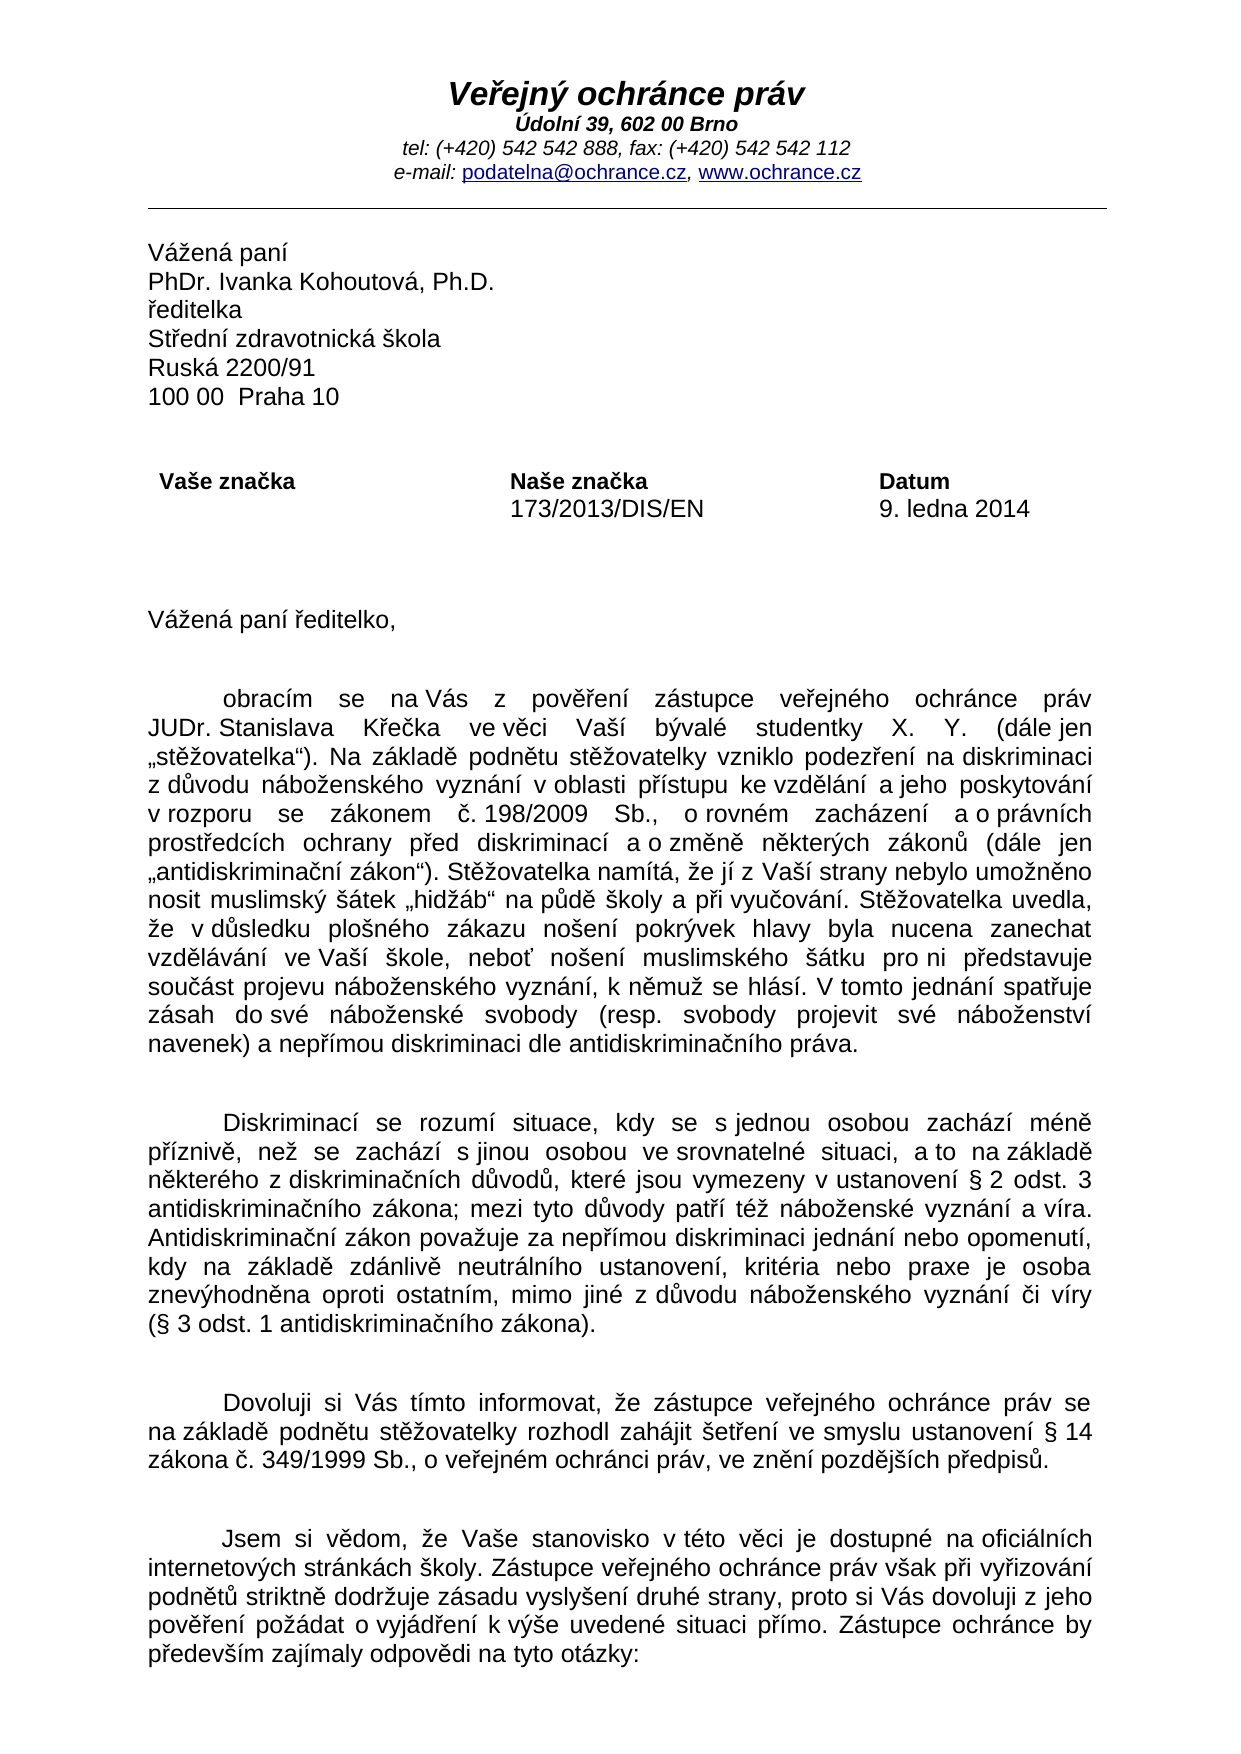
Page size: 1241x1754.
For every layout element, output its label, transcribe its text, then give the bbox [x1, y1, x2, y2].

table_cell [148, 494, 499, 523]
table_header Datum [868, 468, 1107, 494]
table_header [148, 552, 868, 581]
table_cell 9. ledna 2014 [868, 494, 1107, 523]
text Vážená paní ředitelko, [148, 606, 1092, 634]
text Diskriminací se rozumí situace, kdy se s jednou osobou zachází méně příznivě, než se zachází s jinou osobou ve srovnatelné situaci, a to na základě některého z diskriminačních důvodů, které jsou vymezeny v ustanovení § 2 odst. 3 antidiskriminačního zákona; mezi tyto důvody patří též náboženské vyznání a víra. Antidiskriminační zákon považuje za nepřímou diskriminaci jednání nebo opomenutí, kdy na základě zdánlivě neutrálního ustanovení, kritéria nebo praxe je osoba znevýhodněna oproti ostatním, mimo jiné z důvodu náboženského vyznání či víry (§ 3 odst. 1 antidiskriminačního zákona). [148, 1108, 1092, 1338]
table_header Vaše značka [148, 468, 499, 494]
text ředitelka [148, 295, 1092, 324]
text Jsem si vědom, že Vaše stanovisko v této věci je dostupné na oficiálních internetových stránkách školy. Zástupce veřejného ochránce práv však při vyřizování podnětů striktně dodržuje zásadu vyslyšení druhé strany, proto si Vás dovoluji z jeho pověření požádat o vyjádření k výše uvedené situaci přímo. Zástupce ochránce by především zajímaly odpovědi na tyto otázky: [148, 1524, 1092, 1668]
text obracím se na Vás z pověření zástupce veřejného ochránce práv JUDr. Stanislava Křečka ve věci Vaší bývalé studentky X. Y. (dále jen „stěžovatelka“). Na základě podnětu stěžovatelky vzniklo podezření na diskriminaci z důvodu náboženského vyznání v oblasti přístupu ke vzdělání a jeho poskytování v rozporu se zákonem č. 198/2009 Sb., o rovném zacházení a o právních prostředcích ochrany před diskriminací a o změně některých zákonů (dále jen „antidiskriminační zákon“). Stěžovatelka namítá, že jí z Vaší strany nebylo umožněno nosit muslimský šátek „hidžáb“ na půdě školy a při vyučování. Stěžovatelka uvedla, že v důsledku plošného zákazu nošení pokrývek hlavy byla nucena zanechat vzdělávání ve Vaší škole, neboť nošení muslimského šátku pro ni představuje součást projevu náboženského vyznání, k němuž se hlásí. V tomto jednání spatřuje zásah do své náboženské svobody (resp. svobody projevit své náboženství navenek) a nepřímou diskriminaci dle antidiskriminačního práva. [148, 684, 1092, 1058]
text Ruská 2200/91 [148, 353, 1092, 382]
table_cell 173/2013/DIS/EN [499, 494, 868, 523]
table_header Veřejný ochránce práv Údolní 39, 602 00 Brno tel: (+420) 542 542 888, fax: (+420) 542 542 112 e-mail: podatelna@ochrance.cz, www.ochrance.cz [148, 74, 1107, 208]
text Dovoluji si Vás tímto informovat, že zástupce veřejného ochránce práv se na základě podnětu stěžovatelky rozhodl zahájit šetření ve smyslu ustanovení § 14 zákona č. 349/1999 Sb., o veřejném ochránci práv, ve znění pozdějších předpisů. [148, 1388, 1092, 1474]
text Vážená paní [148, 238, 1092, 267]
table_header [868, 552, 1107, 581]
table_header Naše značka [499, 468, 868, 494]
text PhDr. Ivanka Kohoutová, Ph.D. [148, 267, 1092, 295]
text Střední zdravotnická škola [148, 324, 1092, 353]
text 100 00 Praha 10 [148, 382, 1092, 410]
